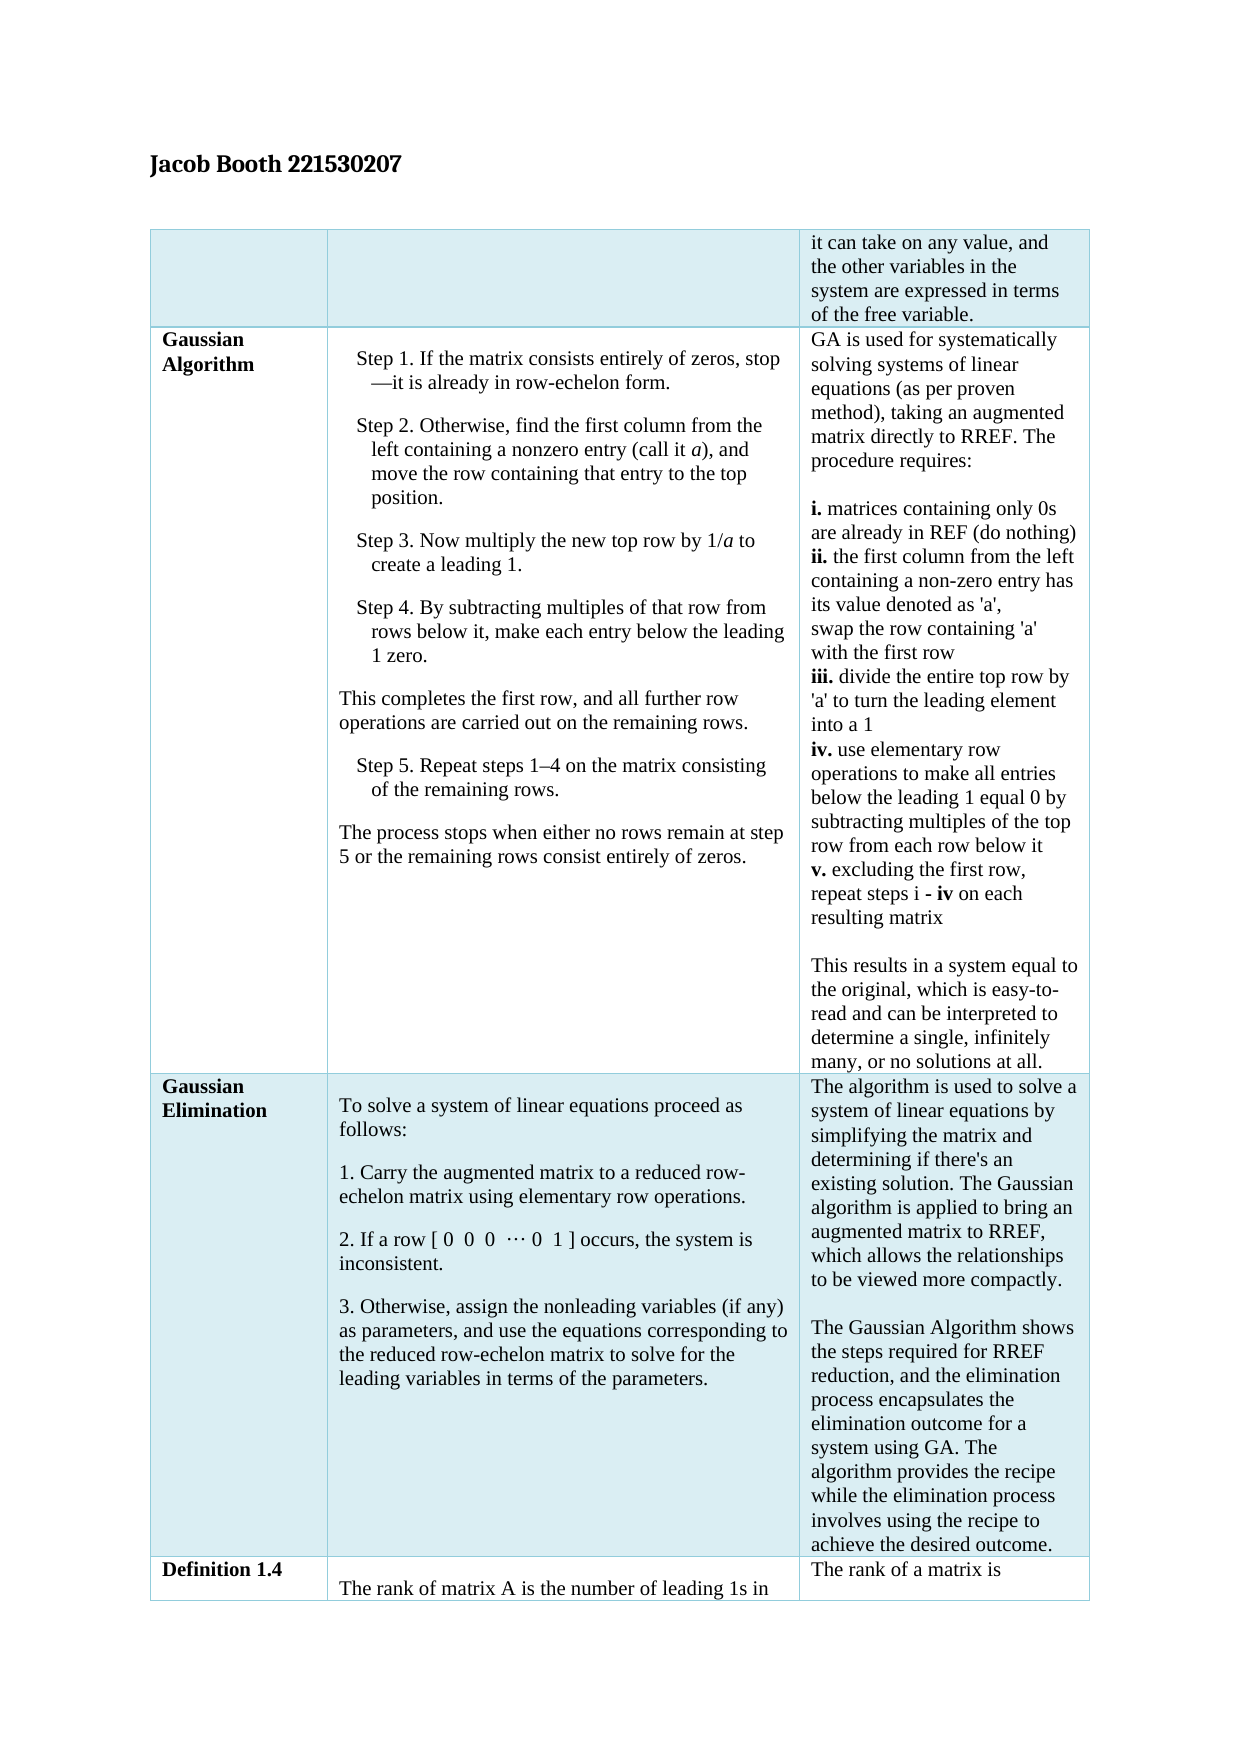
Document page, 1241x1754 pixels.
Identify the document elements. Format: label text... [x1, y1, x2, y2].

table_cell The rank of matrix A is the number of leading 1s in [328, 1557, 799, 1599]
table_cell [328, 230, 799, 326]
table_cell Definition 1.4 [151, 1557, 327, 1599]
table_cell [151, 230, 327, 326]
table_cell To solve a system of linear equations proceed as follows: 1. Carry the augmented matrix to a reduced row-echelon matrix using elementary row operations. 2. If a row [ 0 0 0 ··· 0 1 ] occurs, the system is inconsistent. 3. Otherwise, assign the nonleading variables (if any) as parameters, and use the equations corresponding to the reduced row-echelon matrix to solve for the leading variables in terms of the parameters. [328, 1074, 799, 1556]
table_cell it can take on any value, and the other variables in the system are expressed in terms of the free variable. [800, 230, 1089, 326]
table_cell Step 1. If the matrix consists entirely of zeros, stop—it is already in row-echelon form. Step 2. Otherwise, find the first column from the left containing a nonzero entry (call it a), and move the row containing that entry to the top position. Step 3. Now multiply the new top row by 1/a to create a leading 1. Step 4. By subtracting multiples of that row from rows below it, make each entry below the leading 1 zero. This completes the first row, and all further row operations are carried out on the remaining rows. Step 5. Repeat steps 1–4 on the matrix consisting of the remaining rows. The process stops when either no rows remain at step 5 or the remaining rows consist entirely of zeros. [328, 328, 799, 1073]
table_cell Gaussian Algorithm [151, 328, 327, 1073]
table_cell Gaussian Elimination [151, 1074, 327, 1556]
table_cell The rank of a matrix is [800, 1557, 1089, 1599]
table_cell The algorithm is used to solve a system of linear equations by simplifying the matrix and determining if there's an existing solution. The Gaussian algorithm is applied to bring an augmented matrix to RREF, which allows the relationships to be viewed more compactly. The Gaussian Algorithm shows the steps required for RREF reduction, and the elimination process encapsulates the elimination outcome for a system using GA. The algorithm provides the recipe while the elimination process involves using the recipe to achieve the desired outcome. [800, 1074, 1089, 1556]
table_cell GA is used for systematically solving systems of linear equations (as per proven method), taking an augmented matrix directly to RREF. The procedure requires: i. matrices containing only 0s are already in REF (do nothing) ii. the first column from the left containing a non-zero entry has its value denoted as 'a', swap the row containing 'a' with the first row iii. divide the entire top row by 'a' to turn the leading element into a 1 iv. use elementary row operations to make all entries below the leading 1 equal 0 by subtracting multiples of the top row from each row below it v. excluding the first row, repeat steps i - iv on each resulting matrix This results in a system equal to the original, which is easy-to-read and can be interpreted to determine a single, infinitely many, or no solutions at all. [800, 328, 1089, 1073]
